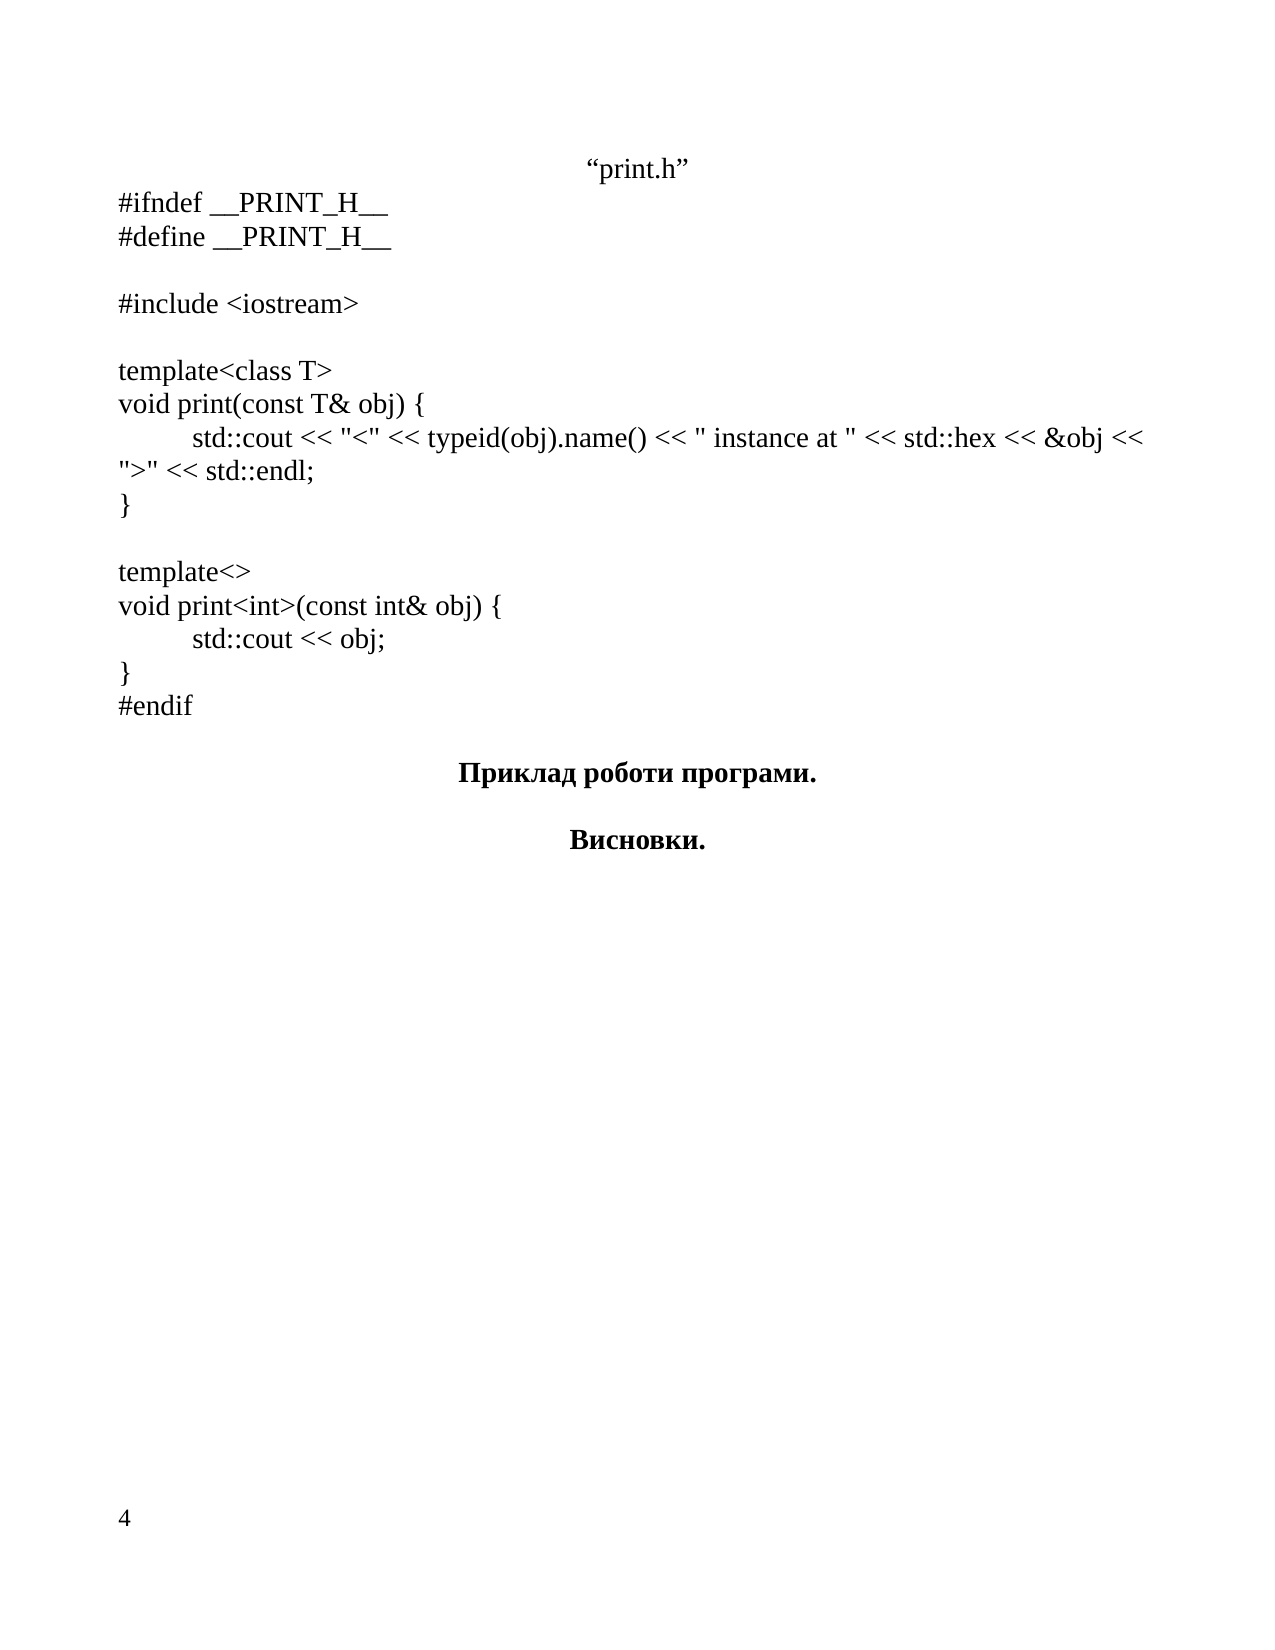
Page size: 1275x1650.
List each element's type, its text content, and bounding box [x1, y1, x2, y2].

text Висновки. [118, 822, 1157, 856]
text #endif [118, 688, 1157, 722]
text void print<int>(const int& obj) { [118, 588, 1157, 621]
text template<> [118, 554, 1157, 588]
text #ifndef __PRINT_H__ [118, 185, 1157, 219]
text } [118, 487, 1157, 521]
text #include <iostream> [118, 286, 1157, 319]
text Приклад роботи програми. [118, 755, 1157, 789]
text } [118, 655, 1157, 688]
text std::cout << obj; [118, 621, 1157, 655]
text void print(const T& obj) { [118, 386, 1157, 420]
text std::cout << "<" << typeid(obj).name() << " instance at " << std::hex << &obj << ">" << std::endl; [118, 420, 1157, 487]
text “print.h” [118, 152, 1157, 185]
text #define __PRINT_H__ [118, 219, 1157, 252]
text template<class T> [118, 353, 1157, 386]
